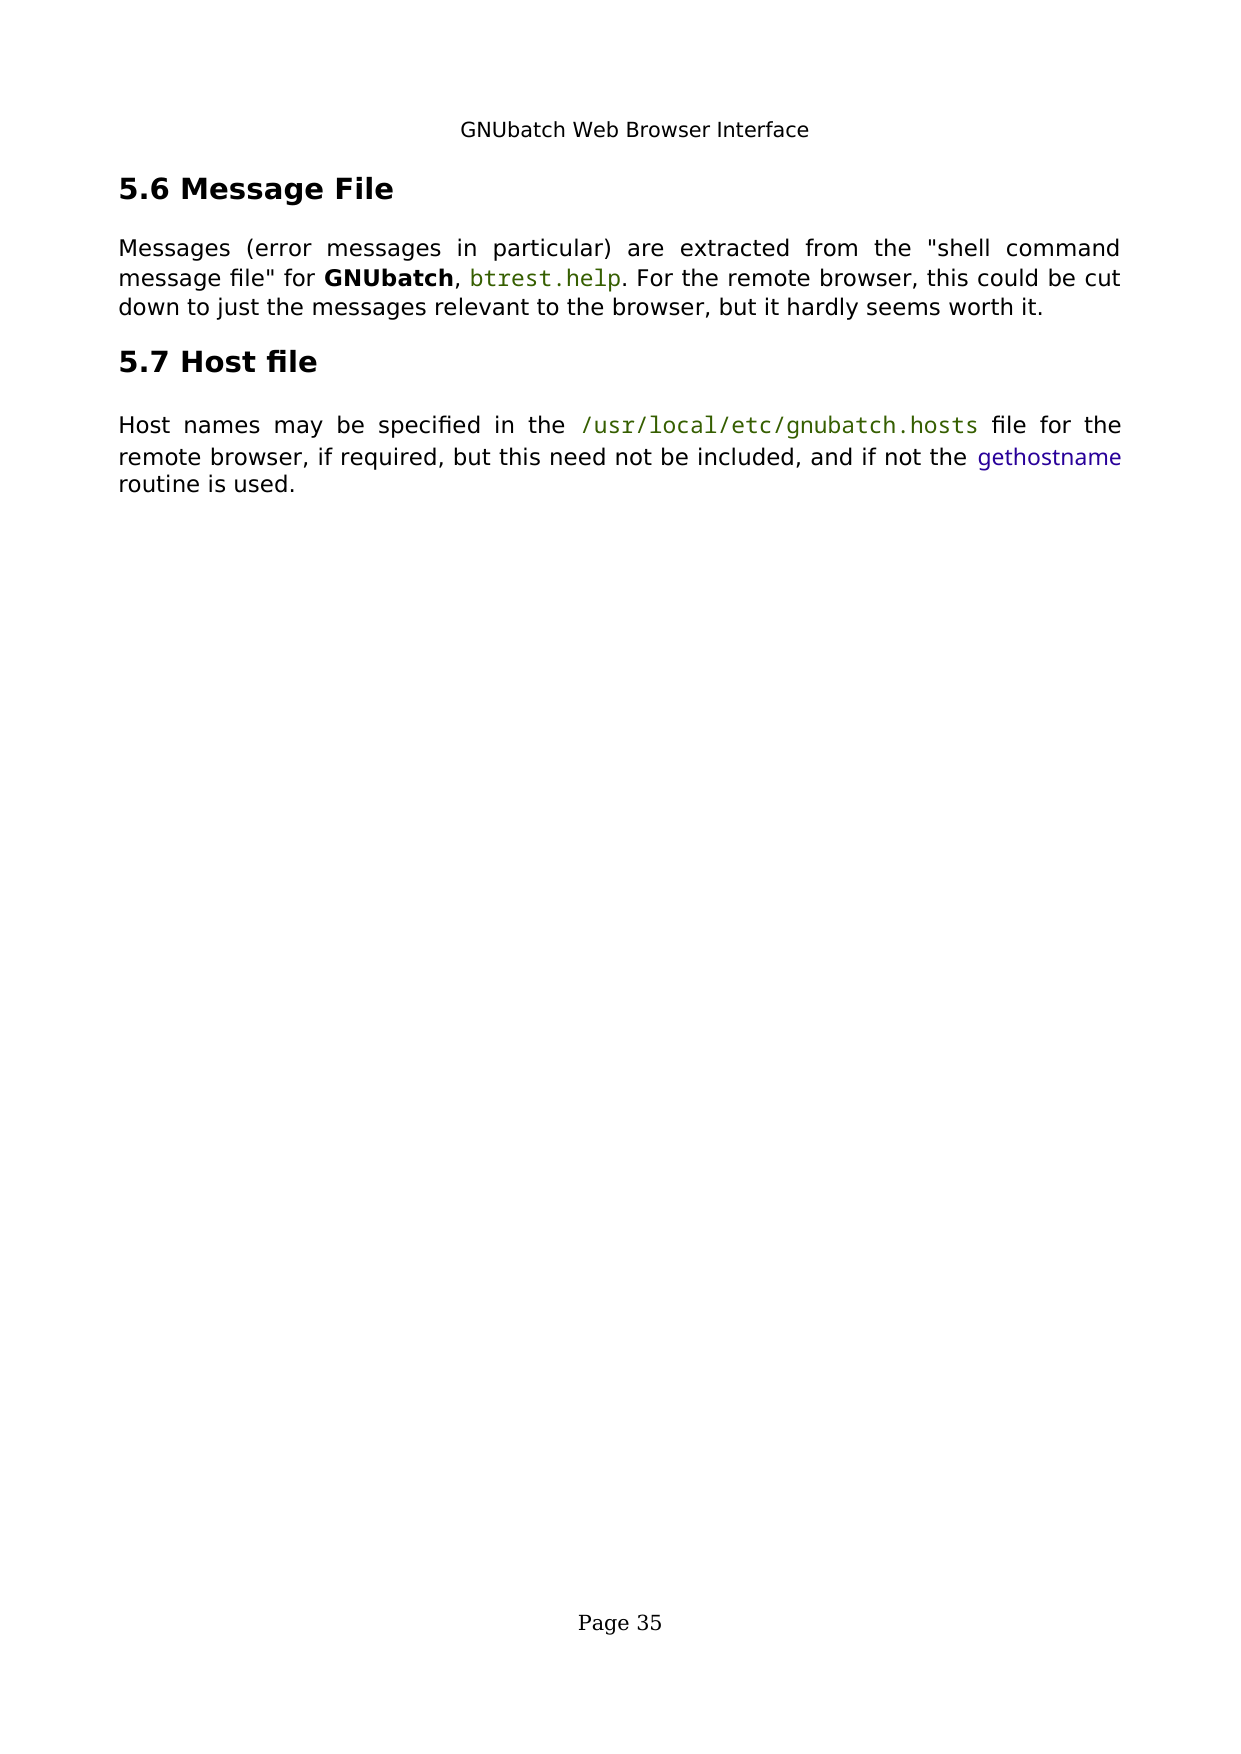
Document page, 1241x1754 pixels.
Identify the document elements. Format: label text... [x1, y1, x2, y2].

subtitle Host file [118, 345, 1122, 380]
text Host names may be specified in the /usr/local/etc/gnubatch.hosts file for the remote browser, if required, but this need not be included, and if not the gethostname routine is used. [118, 409, 1122, 498]
subtitle Message File [118, 172, 1122, 206]
text Messages (error messages in particular) are extracted from the "shell command message file" for GNUbatch, btrest.help. For the remote browser, this could be cut down to just the messages relevant to the browser, but it hardly seems worth it. [118, 236, 1122, 320]
